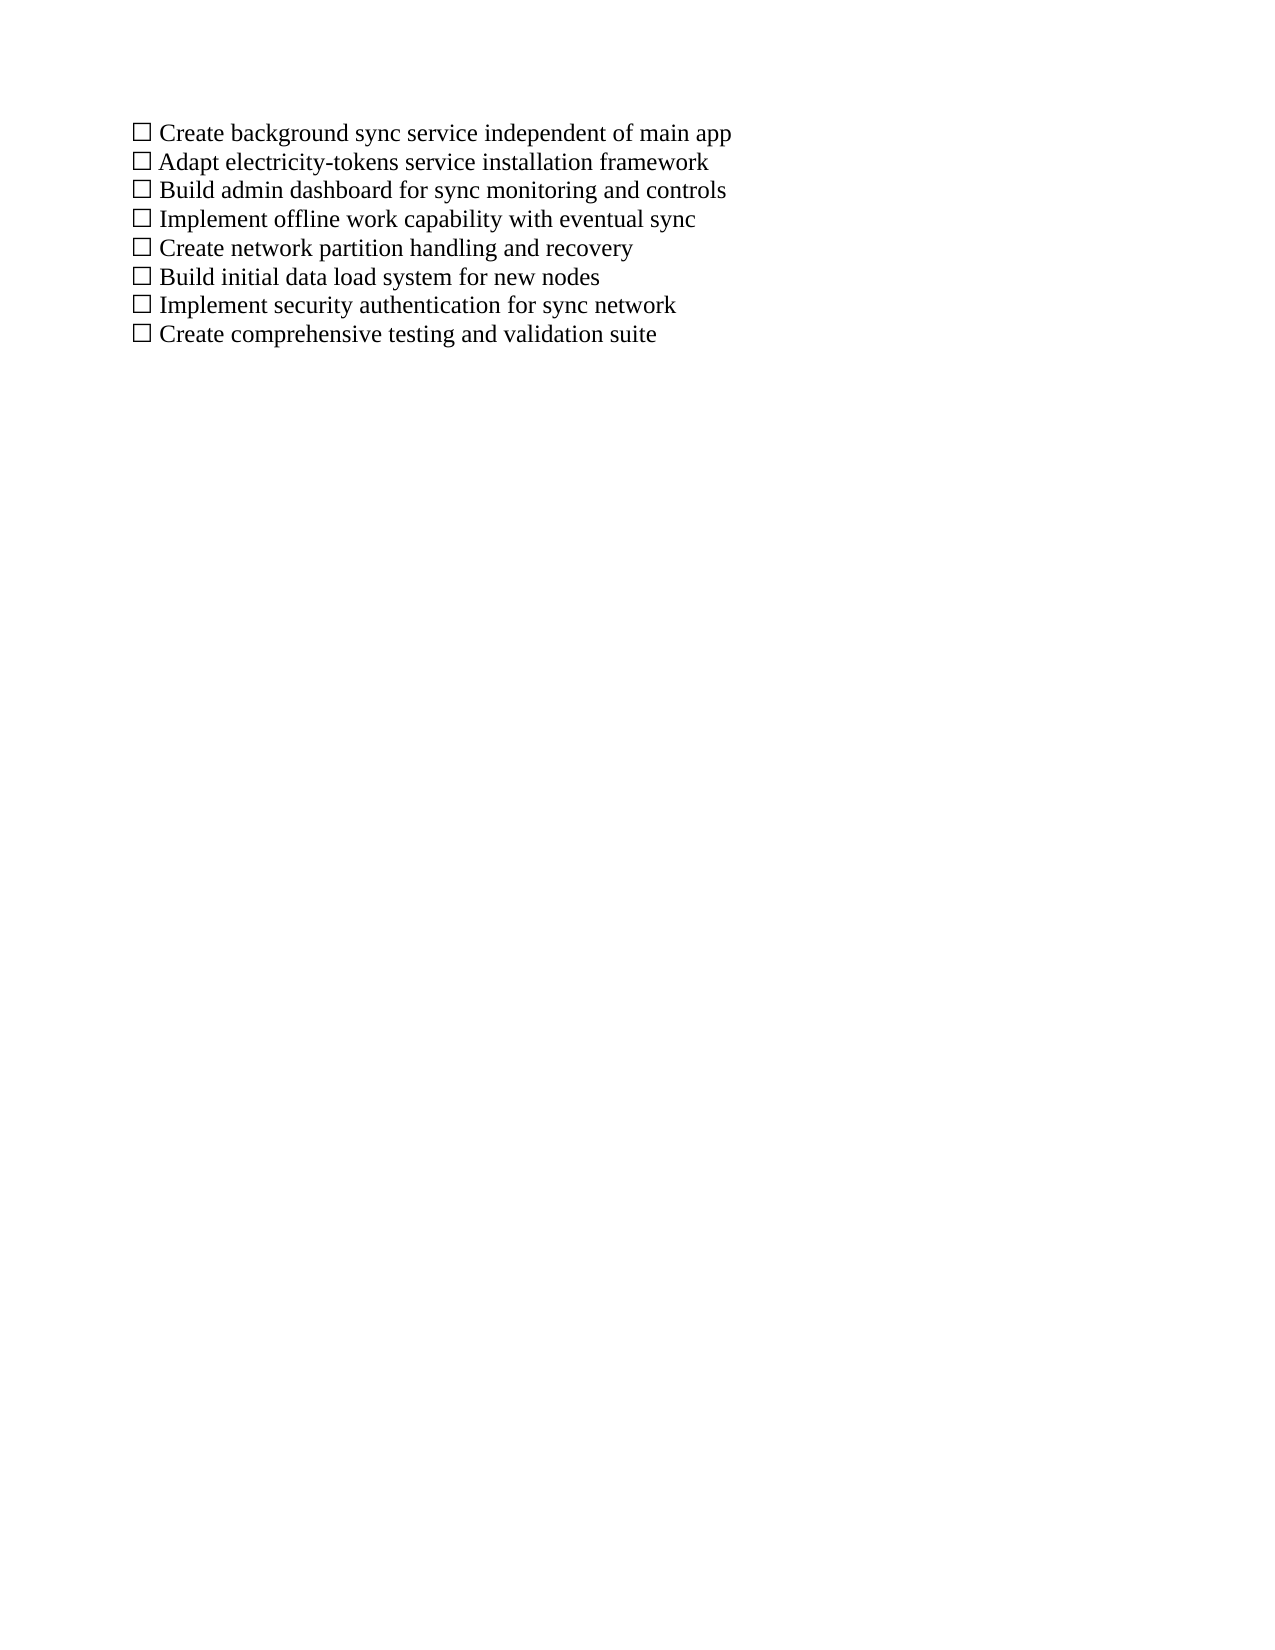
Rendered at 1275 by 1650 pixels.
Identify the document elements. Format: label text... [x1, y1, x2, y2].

text ☐ Build admin dashboard for sync monitoring and controls [118, 176, 1157, 204]
text ☐ Create comprehensive testing and validation suite [118, 319, 1157, 348]
text ☐ Implement security authentication for sync network [118, 291, 1157, 319]
text ☐ Create network partition handling and recovery [118, 233, 1157, 262]
text ☐ Adapt electricity-tokens service installation framework [118, 147, 1157, 176]
text ☐ Build initial data load system for new nodes [118, 262, 1157, 291]
text ☐ Implement offline work capability with eventual sync [118, 204, 1157, 233]
text ☐ Create background sync service independent of main app [118, 118, 1157, 147]
